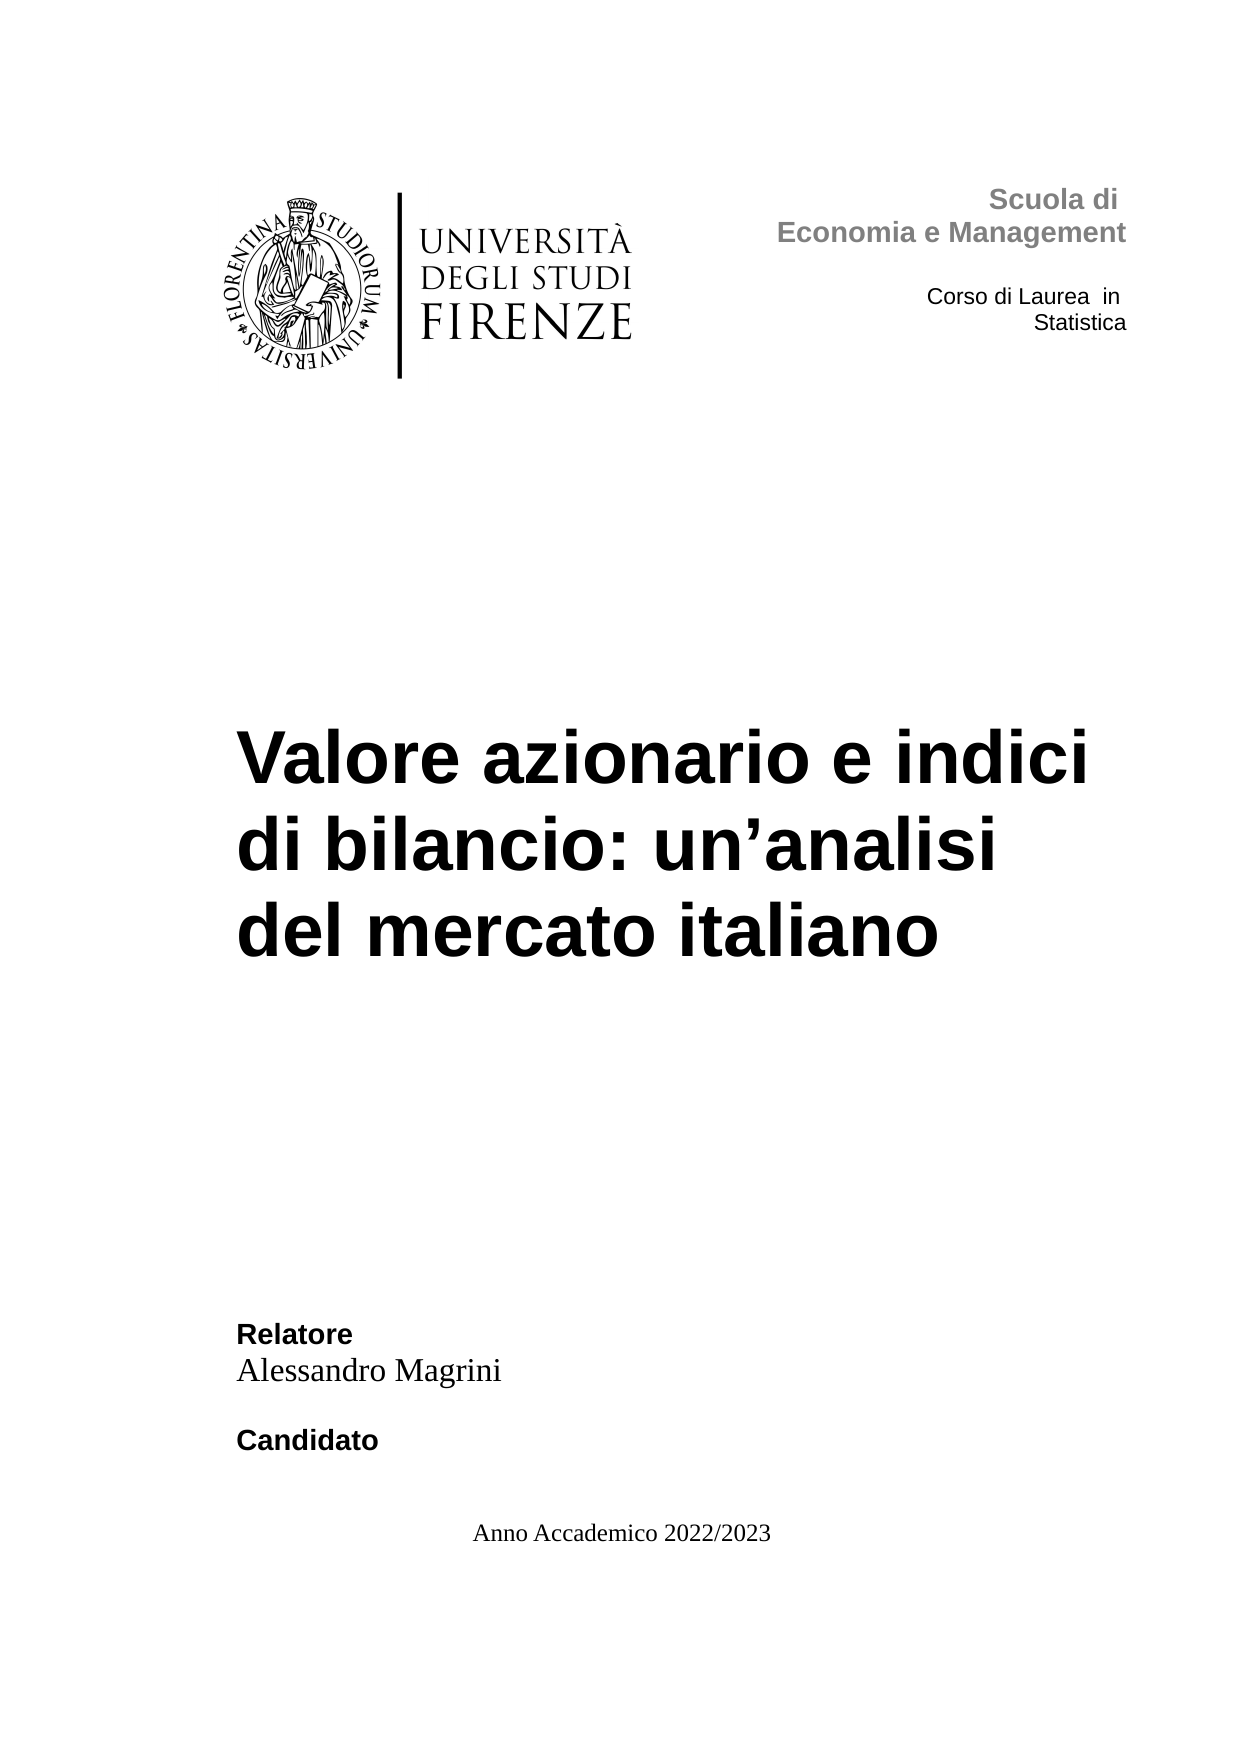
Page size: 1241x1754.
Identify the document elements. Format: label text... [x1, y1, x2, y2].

picture [218, 176, 639, 396]
text Alessandro Magrini [236, 1351, 1122, 1389]
text Valore azionario e indici di bilancio: un’analisi del mercato italiano [236, 713, 1122, 972]
text Relatore [236, 1317, 1122, 1351]
text Candidato [236, 1423, 1122, 1456]
